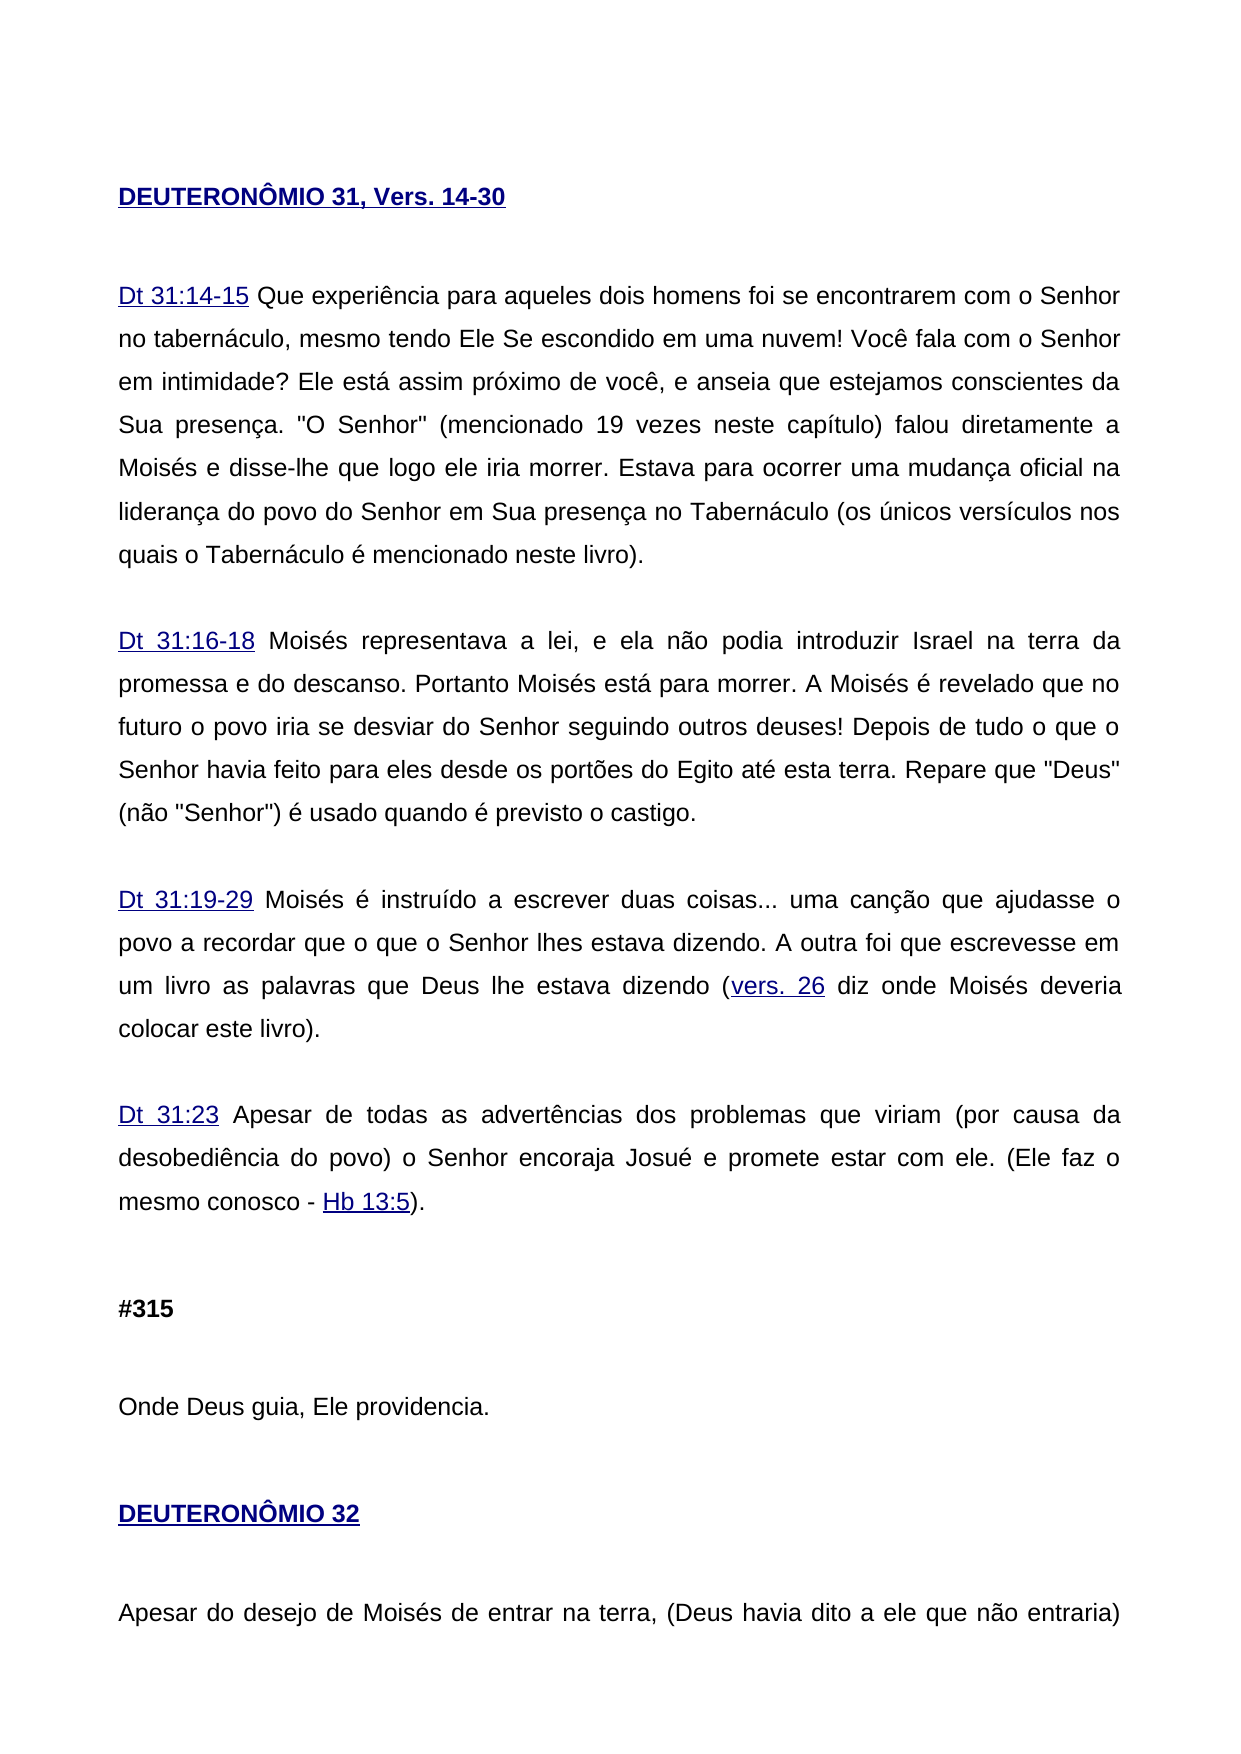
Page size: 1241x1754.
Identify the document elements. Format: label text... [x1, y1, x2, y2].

text Apesar do desejo de Moisés de entrar na terra, (Deus havia dito a ele que não entraria) [118, 1598, 1122, 1627]
text Dt 31:14-15 Que experiência para aqueles dois homens foi se encontrarem com o Senhor no tabernáculo, mesmo tendo Ele Se escondido em uma nuvem! Você fala com o Senhor em intimidade? Ele está assim próximo de você, e anseia que estejamos conscientes da Sua presença. "O Senhor" (mencionado 19 vezes neste capítulo) falou diretamente a Moisés e disse-lhe que logo ele iria morrer. Estava para ocorrer uma mudança oficial na liderança do povo do Senhor em Sua presença no Tabernáculo (os únicos versículos nos quais o Tabernáculo é mencionado neste livro). [118, 281, 1122, 568]
subtitle DEUTERONÔMIO 32 [118, 1499, 1122, 1528]
text Dt 31:23 Apesar de todas as advertências dos problemas que viriam (por causa da desobediência do povo) o Senhor encoraja Josué e promete estar com ele. (Ele faz o mesmo conosco - Hb 13:5). [118, 1100, 1122, 1215]
subtitle #315 [118, 1293, 1122, 1322]
text Onde Deus guia, Ele providencia. [118, 1392, 1122, 1421]
text Dt 31:16-18 Moisés representava a lei, e ela não podia introduzir Israel na terra da promessa e do descanso. Portanto Moisés está para morrer. A Moisés é revelado que no futuro o povo iria se desviar do Senhor seguindo outros deuses! Depois de tudo o que o Senhor havia feito para eles desde os portões do Egito até esta terra. Repare que "Deus" (não "Senhor") é usado quando é previsto o castigo. [118, 626, 1122, 827]
text Dt 31:19-29 Moisés é instruído a escrever duas coisas... uma canção que ajudasse o povo a recordar que o que o Senhor lhes estava dizendo. A outra foi que escrevesse em um livro as palavras que Deus lhe estava dizendo (vers. 26 diz onde Moisés deveria colocar este livro). [118, 884, 1122, 1043]
subtitle DEUTERONÔMIO 31, Vers. 14-30 [118, 182, 1122, 211]
